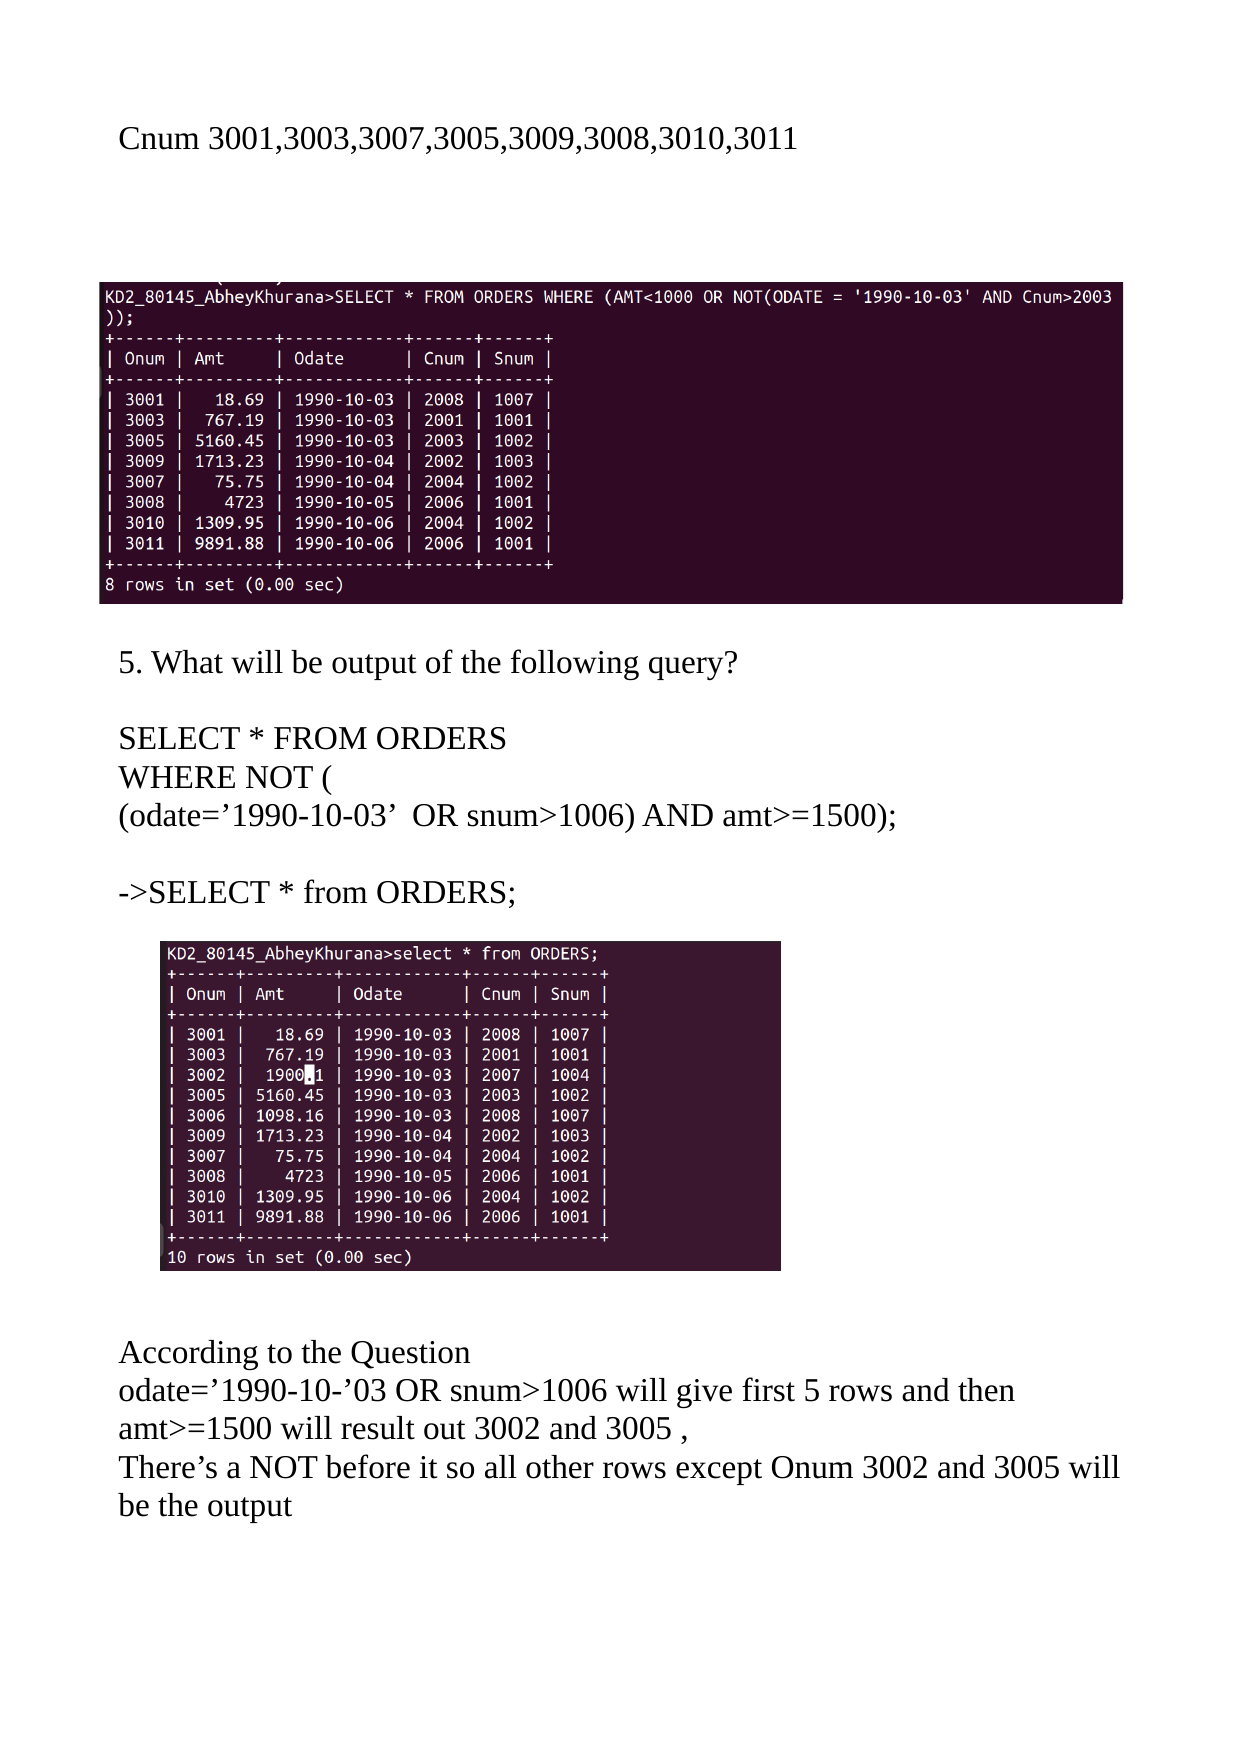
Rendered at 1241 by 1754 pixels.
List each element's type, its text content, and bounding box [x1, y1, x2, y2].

text SELECT * FROM ORDERS [118, 718, 1122, 757]
text 5. What will be output of the following query? [118, 642, 1122, 680]
picture [99, 282, 1124, 604]
text amt>=1500 will result out 3002 and 3005 , [118, 1408, 1122, 1447]
text According to the Question [118, 1332, 1122, 1370]
text ->SELECT * from ORDERS; [118, 872, 1122, 910]
text Cnum 3001,3003,3007,3005,3009,3008,3010,3011 [118, 118, 1122, 156]
text There’s a NOT before it so all other rows except Onum 3002 and 3005 will be the output [118, 1447, 1122, 1523]
text WHERE NOT ( [118, 757, 1122, 795]
text odate=’1990-10-’03 OR snum>1006 will give first 5 rows and then [118, 1370, 1122, 1408]
text (odate=’1990-10-03’ OR snum>1006) AND amt>=1500); [118, 795, 1122, 833]
picture [160, 941, 781, 1271]
